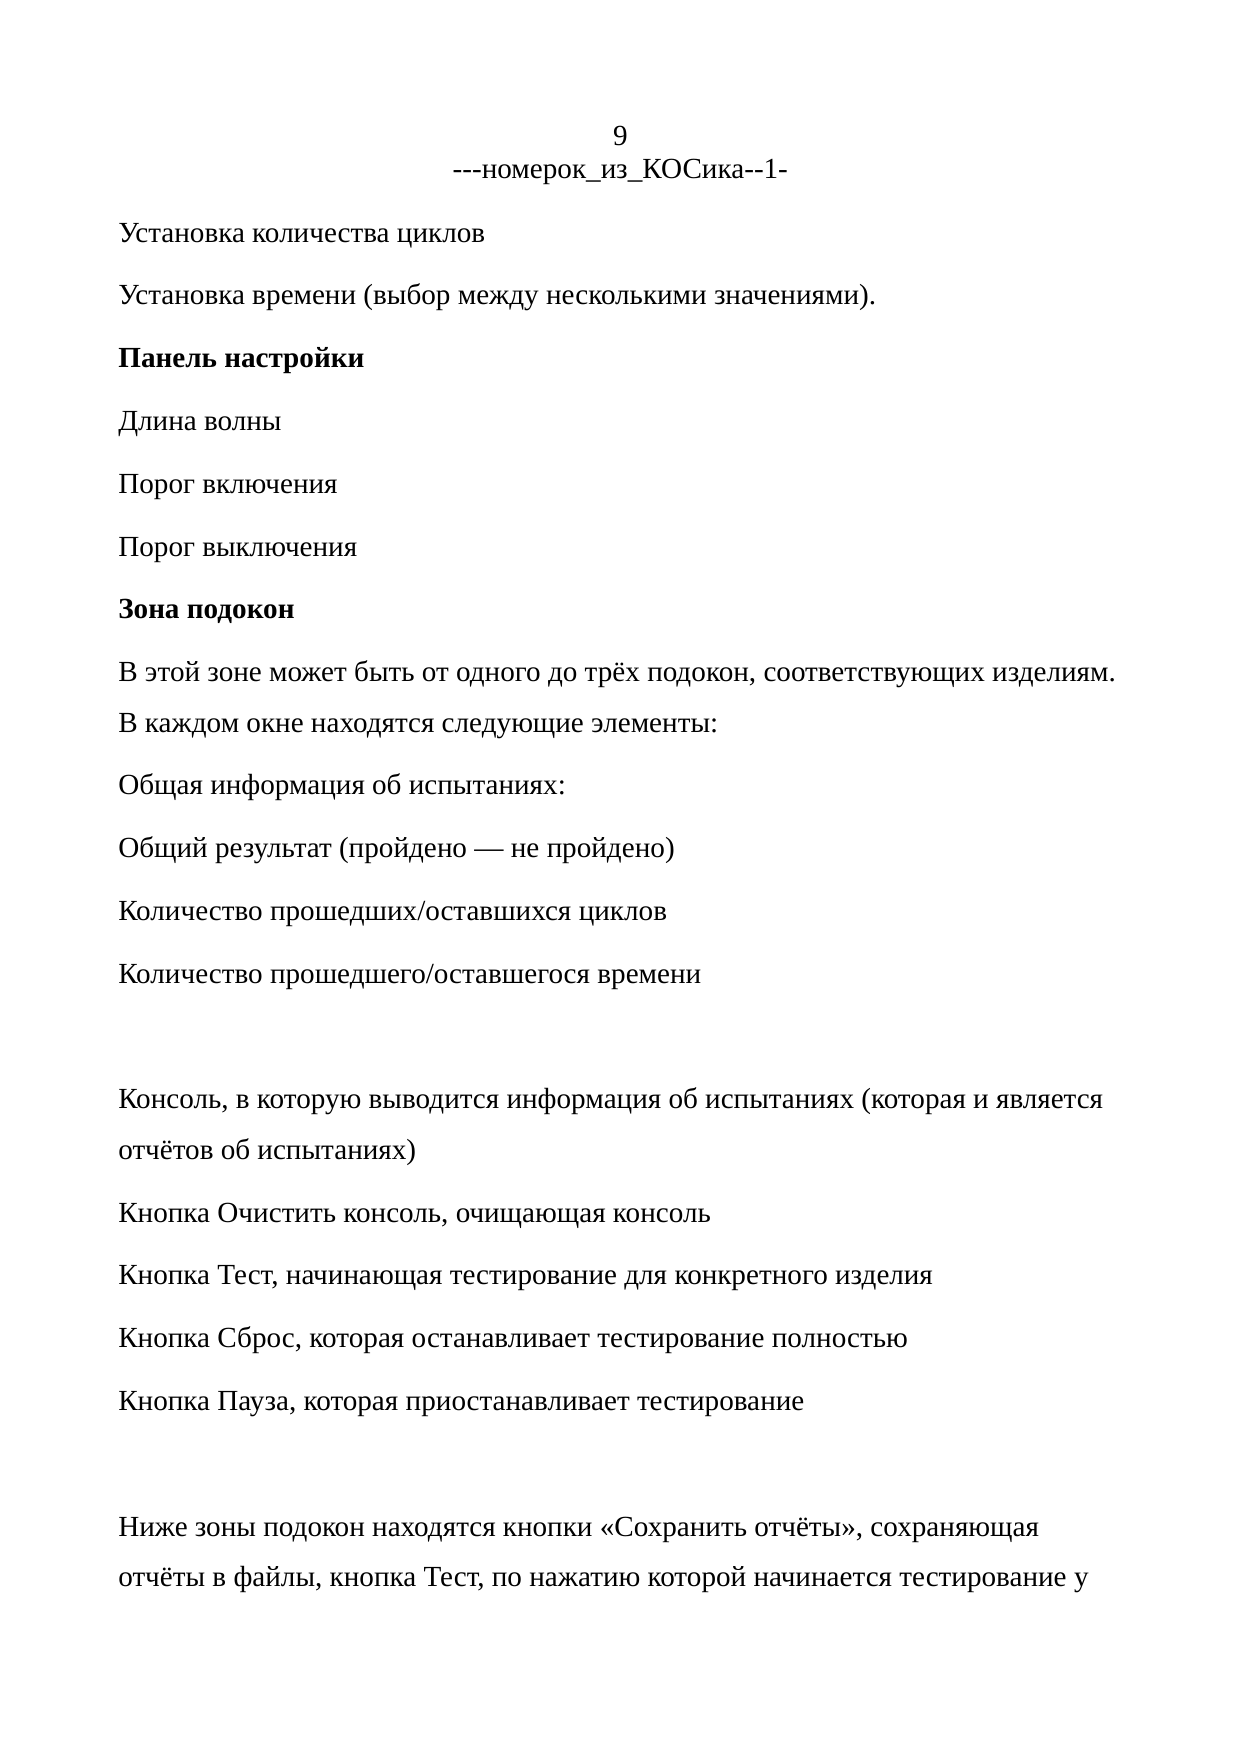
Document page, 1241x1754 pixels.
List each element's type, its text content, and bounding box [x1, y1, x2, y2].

subtitle В этой зоне может быть от одного до трёх подокон, соответствующих изделиям. В каждом окне находятся следующие элементы: [118, 654, 1122, 738]
subtitle Общий результат (пройдено — не пройдено) [118, 830, 1122, 864]
subtitle Количество прошедшего/оставшегося времени [118, 956, 1122, 989]
subtitle Установка количества циклов [118, 215, 1122, 248]
subtitle Зона подокон [118, 592, 1122, 625]
subtitle Кнопка Сброс, которая останавливает тестирование полностью [118, 1320, 1122, 1354]
subtitle Общая информация об испытаниях: [118, 767, 1122, 801]
subtitle Установка времени (выбор между несколькими значениями). [118, 277, 1122, 311]
subtitle Длина волны [118, 403, 1122, 437]
subtitle Порог включения [118, 466, 1122, 499]
subtitle Ниже зоны подокон находятся кнопки «Сохранить отчёты», сохраняющая отчёты в файлы, кнопка Тест, по нажатию которой начинается тестирование у [118, 1509, 1122, 1593]
subtitle Панель настройки [118, 340, 1122, 374]
subtitle Консоль, в которую выводится информация об испытаниях (которая и является отчётов об испытаниях) [118, 1082, 1122, 1165]
subtitle Количество прошедших/оставшихся циклов [118, 893, 1122, 927]
subtitle Порог выключения [118, 529, 1122, 562]
subtitle Кнопка Пауза, которая приостанавливает тестирование [118, 1383, 1122, 1417]
subtitle Кнопка Тест, начинающая тестирование для конкретного изделия [118, 1257, 1122, 1291]
subtitle Кнопка Очистить консоль, очищающая консоль [118, 1195, 1122, 1228]
